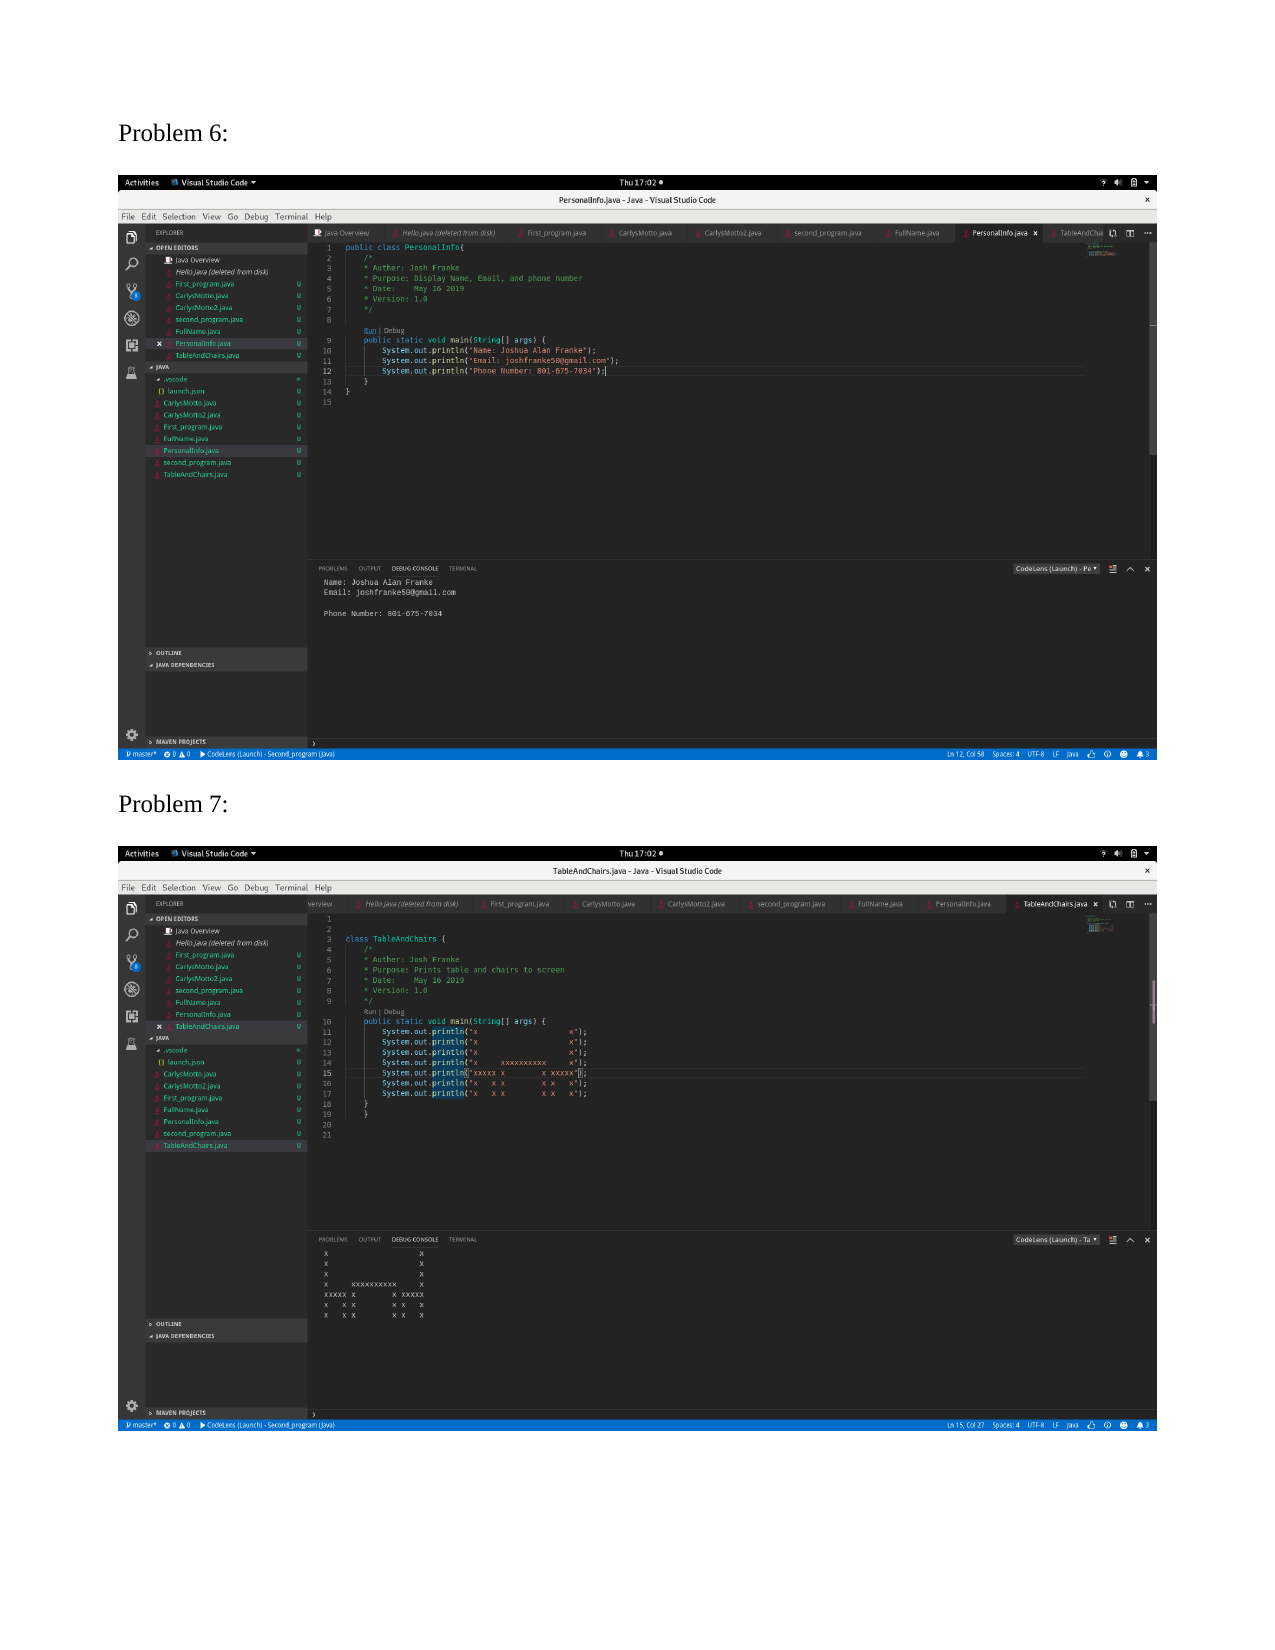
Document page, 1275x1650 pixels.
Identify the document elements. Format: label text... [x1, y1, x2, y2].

text Problem 7: [118, 789, 1157, 817]
picture [118, 175, 1157, 760]
text Problem 6: [118, 118, 1157, 147]
picture [118, 846, 1157, 1431]
